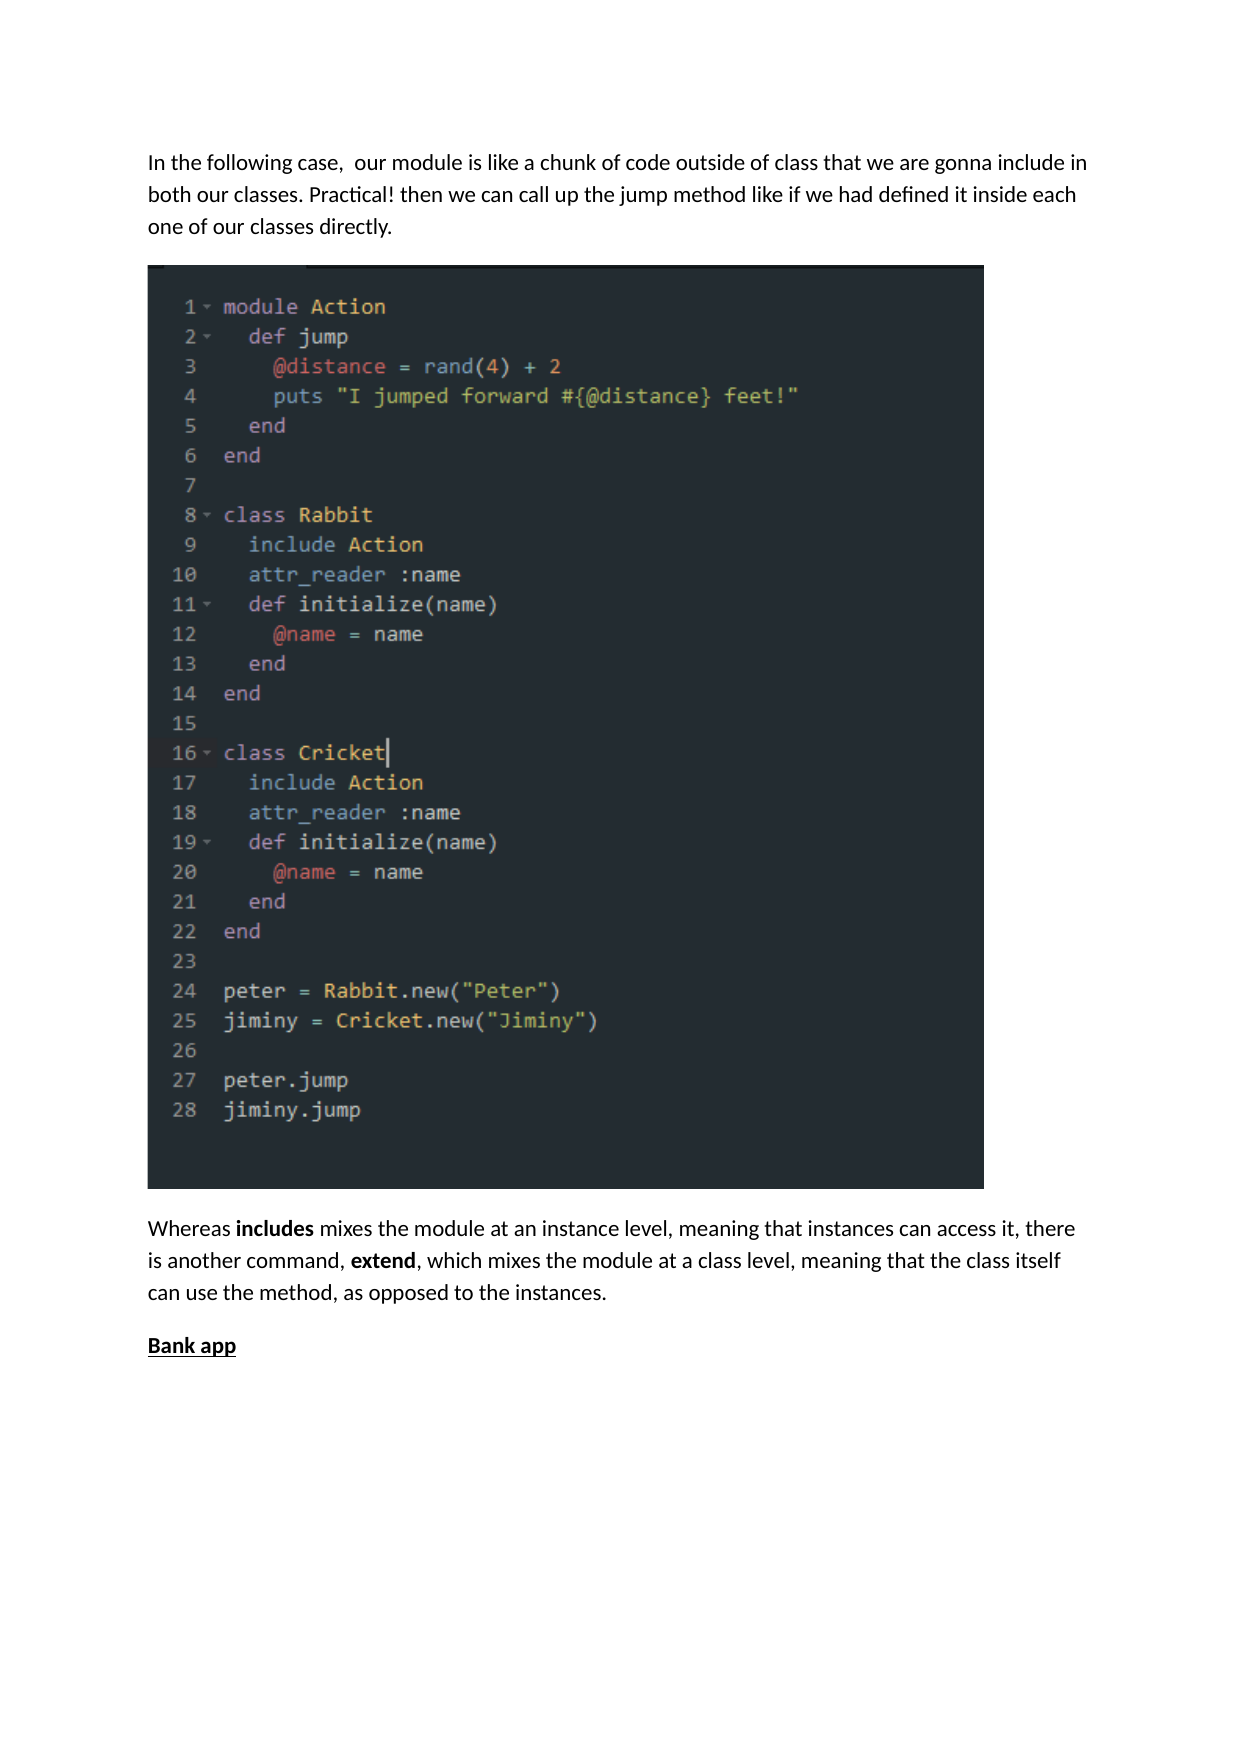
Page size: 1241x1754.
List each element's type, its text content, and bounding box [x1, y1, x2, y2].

text Bank app [148, 1331, 1093, 1359]
text In the following case, our module is like a chunk of code outside of class that we are gonna include in both our classes. Practical! then we can call up the jump method like if we had defined it inside each one of our classes directly. [148, 148, 1093, 240]
picture [147, 265, 984, 1189]
text Whereas includes mixes the module at an instance level, meaning that instances can access it, there is another command, extend, which mixes the module at a class level, meaning that the class itself can use the method, as opposed to the instances. [148, 1214, 1093, 1306]
